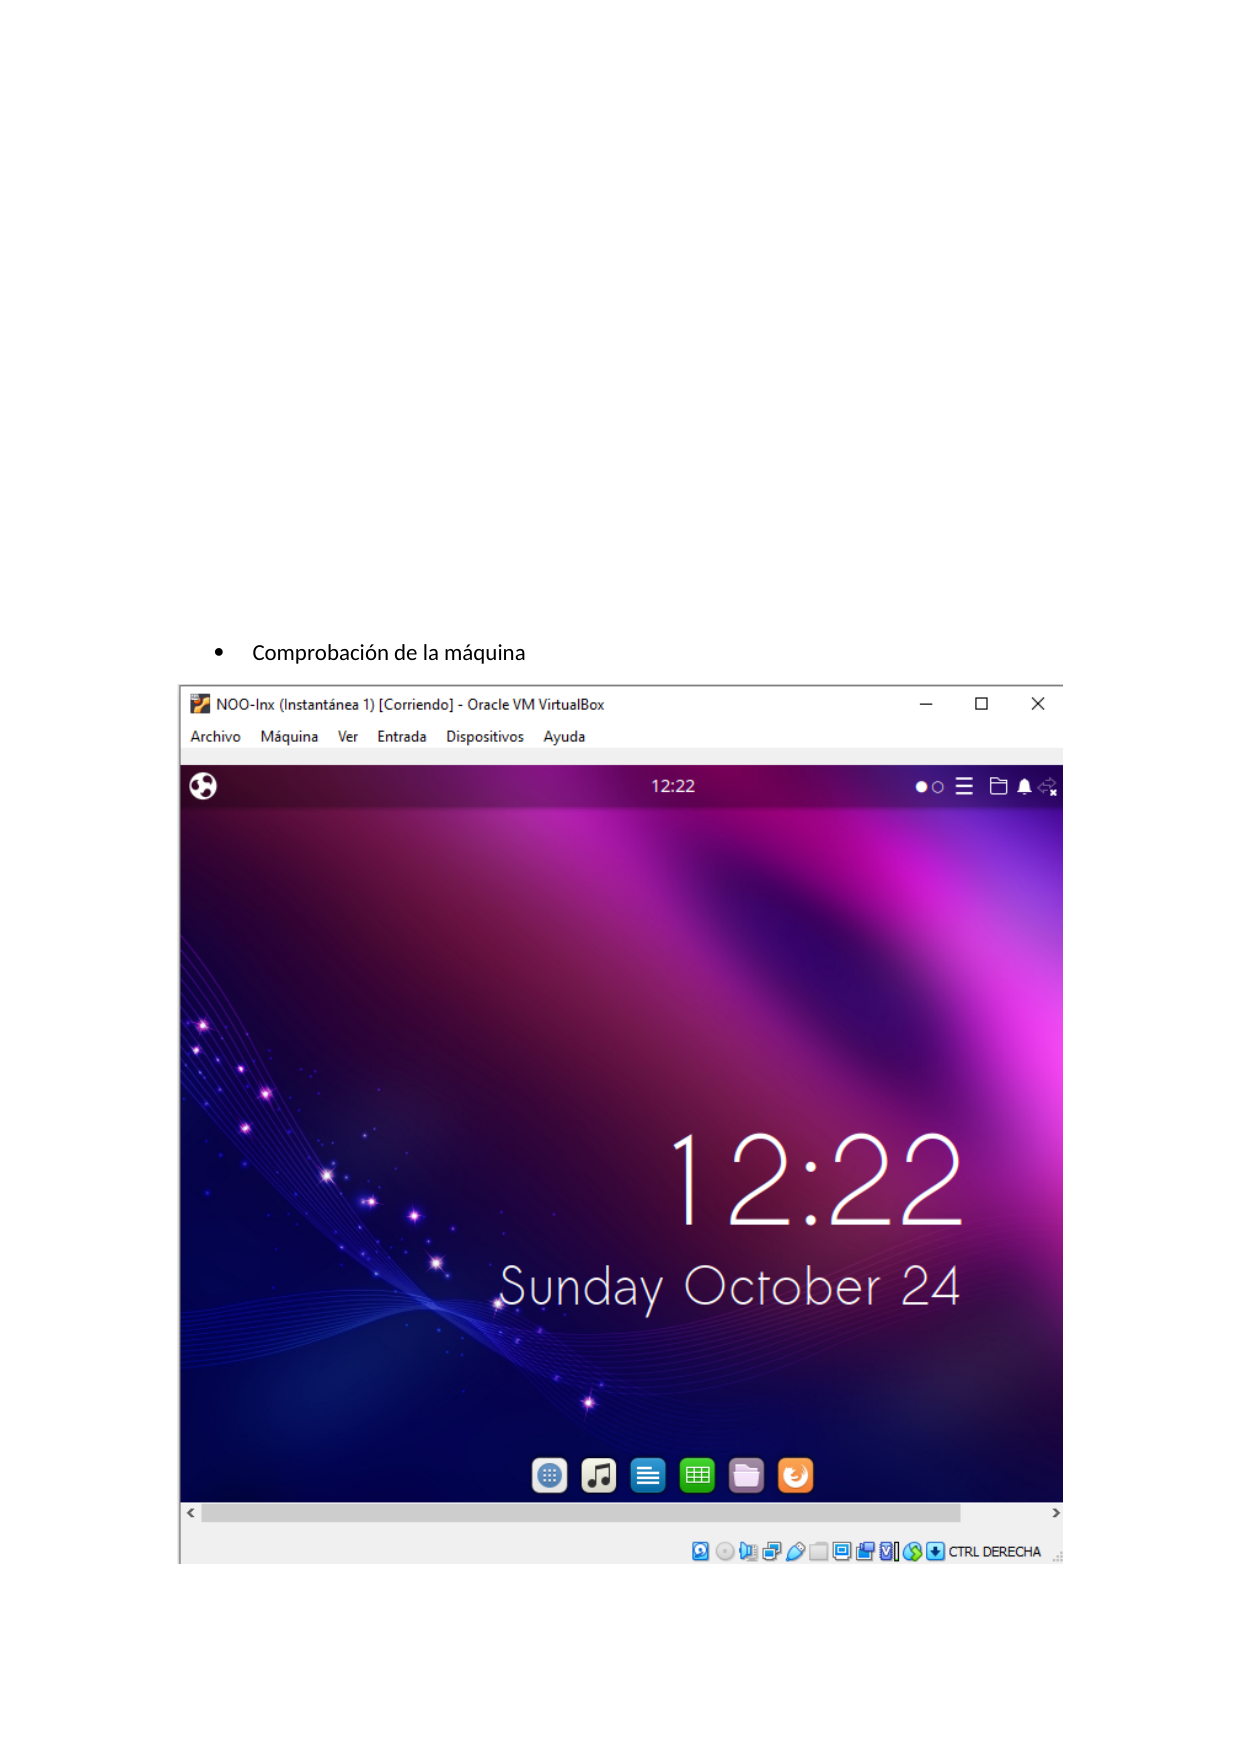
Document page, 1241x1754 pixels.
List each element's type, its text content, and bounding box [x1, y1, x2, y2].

list Comprobación de la máquina [215, 638, 1063, 666]
